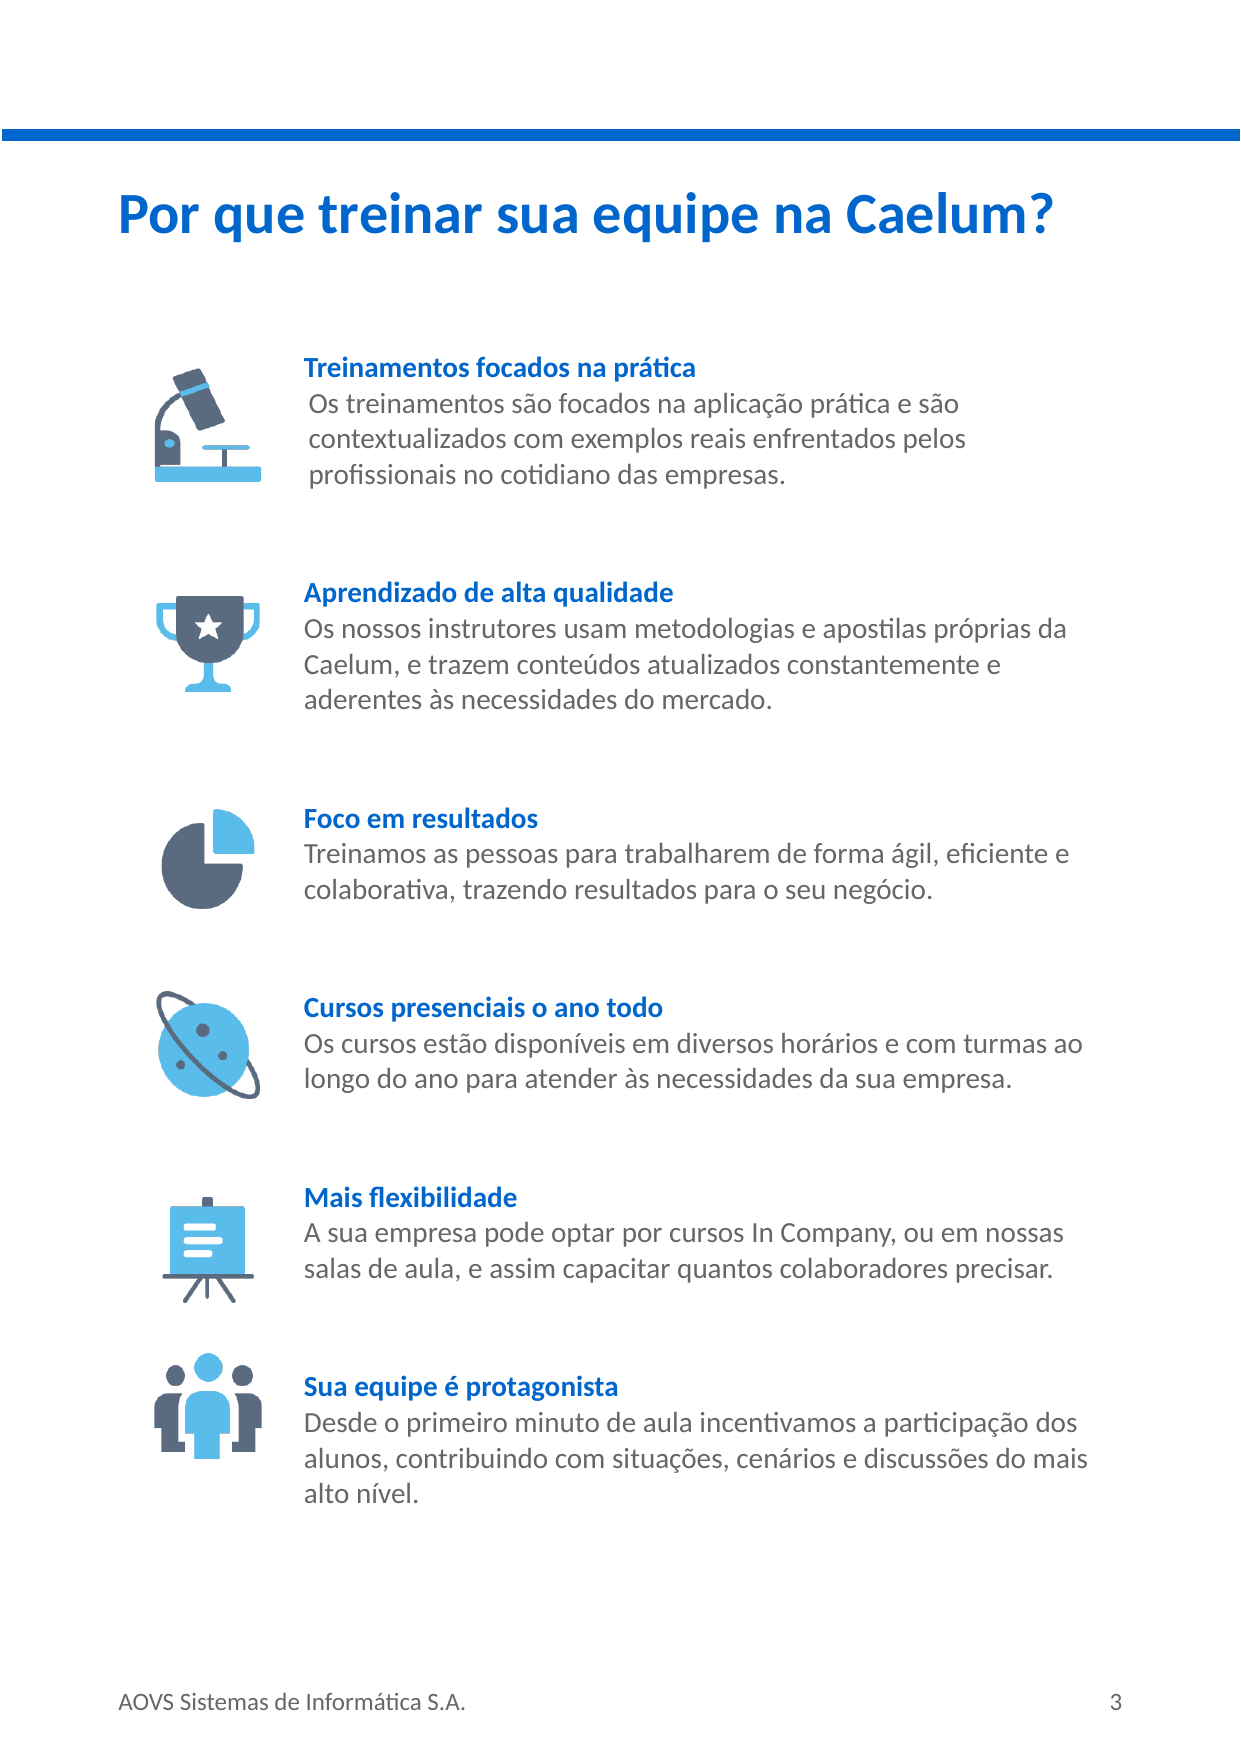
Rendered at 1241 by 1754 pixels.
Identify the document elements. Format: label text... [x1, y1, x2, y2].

table_cell Cursos presenciais o ano todo Os cursos estão disponíveis em diversos horários e com turmas ao longo do ano para atender às necessidades da sua empresa. [298, 948, 1122, 1137]
table_cell [118, 1138, 298, 1302]
table_header Treinamentos focados na prática Os treinamentos são focados na aplicação prática e são contextualizados com exemplos reais enfrentados pelos profissionais no cotidiano das empresas. [298, 308, 1122, 533]
table_cell Foco em resultados Treinamos as pessoas para trabalharem de forma ágil, eficiente e colaborativa, trazendo resultados para o seu negócio. [298, 758, 1122, 948]
picture [156, 596, 260, 692]
table_cell Mais flexibilidade A sua empresa pode optar por cursos In Company, ou em nossas salas de aula, e assim capacitar quantos colaboradores precisar. [298, 1138, 1122, 1327]
table_cell [118, 1303, 298, 1327]
subtitle Por que treinar sua equipe na Caelum? [118, 176, 1122, 248]
table_cell [118, 1327, 298, 1552]
table_cell Aprendizado de alta qualidade Os nossos instrutores usam metodologias e apostilas próprias da Caelum, e trazem conteúdos atualizados constantemente e aderentes às necessidades do mercado. [298, 533, 1122, 758]
picture [154, 1353, 262, 1459]
picture [154, 368, 262, 483]
picture [156, 991, 260, 1099]
table_cell [118, 533, 298, 758]
picture [161, 809, 255, 909]
table_cell [118, 948, 298, 1137]
table_header [118, 308, 298, 533]
picture [162, 1197, 254, 1303]
table_cell [118, 758, 298, 809]
table_cell [118, 810, 298, 948]
table_cell Sua equipe é protagonista Desde o primeiro minuto de aula incentivamos a participação dos alunos, contribuindo com situações, cenários e discussões do mais alto nível. [298, 1327, 1122, 1552]
